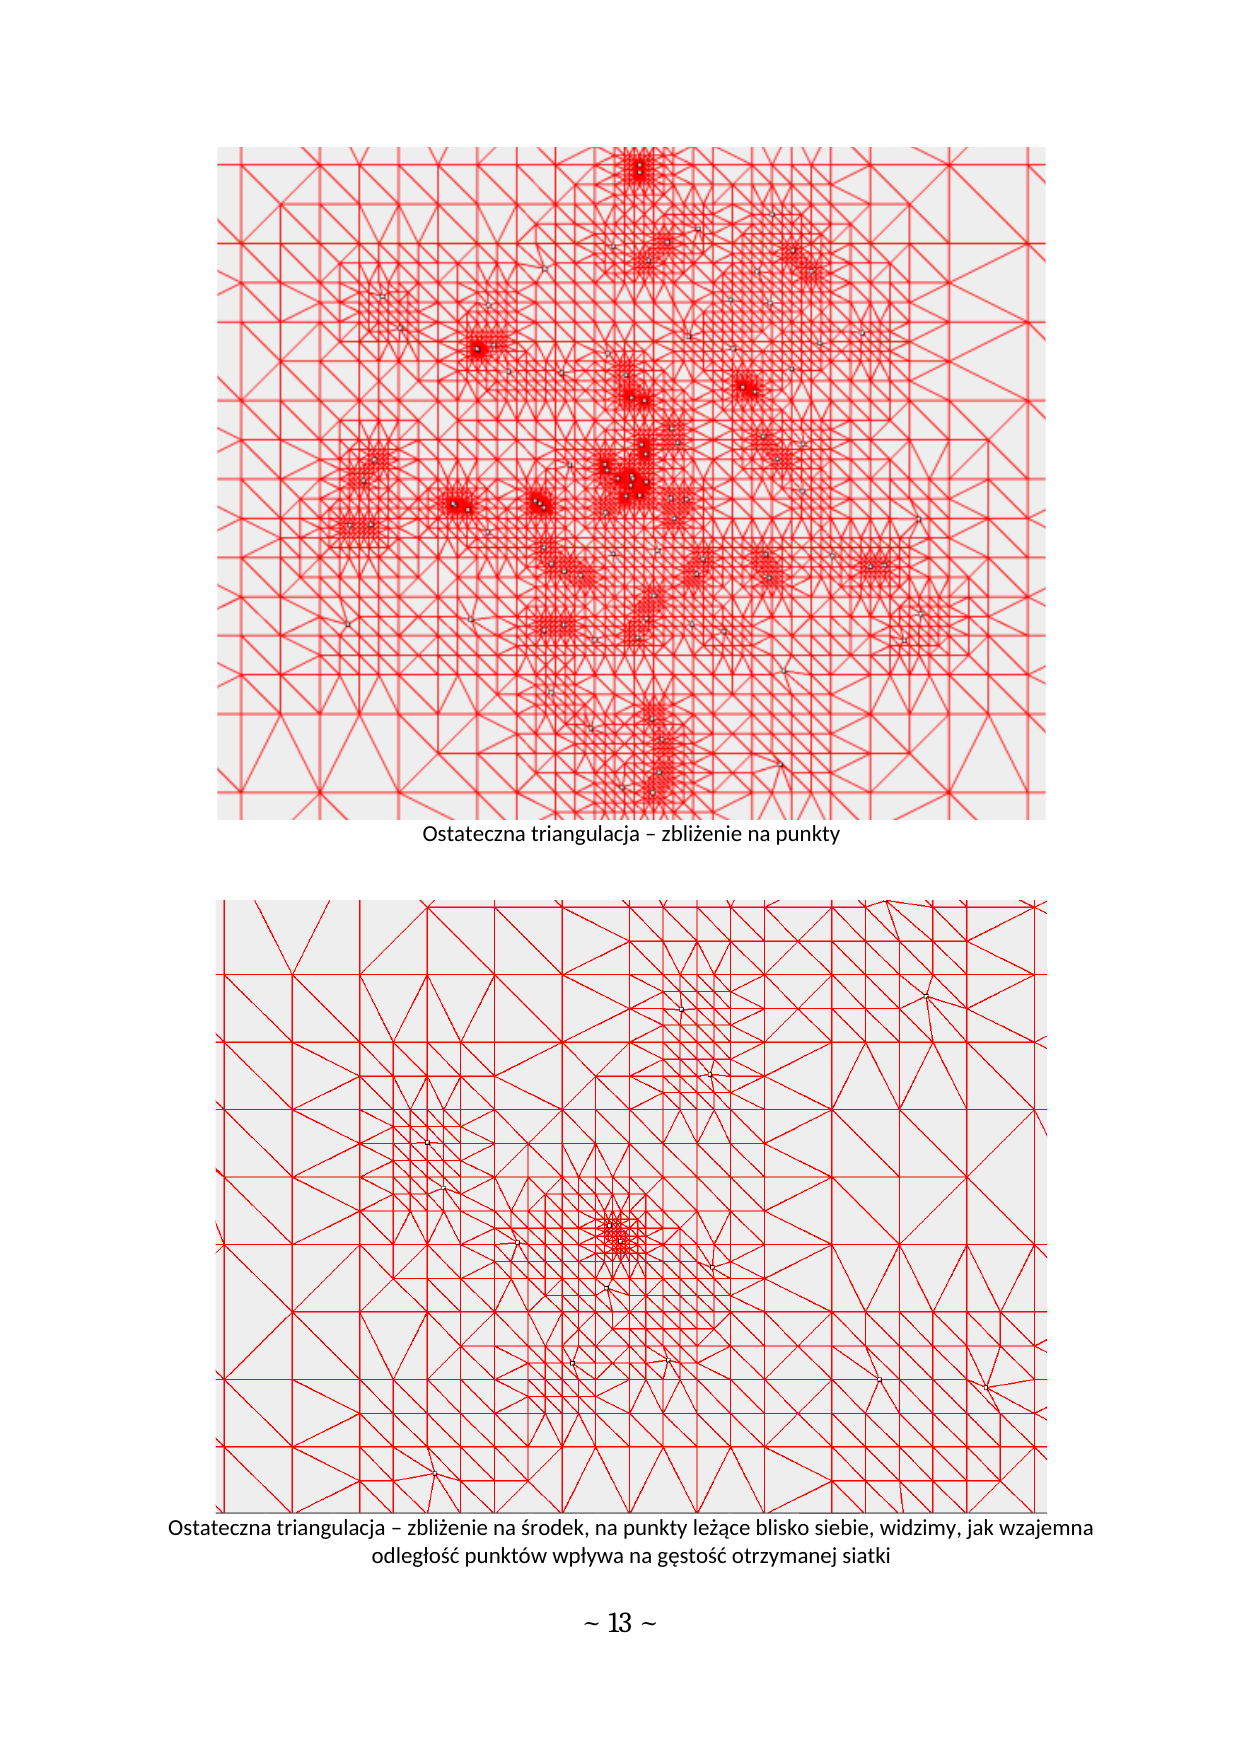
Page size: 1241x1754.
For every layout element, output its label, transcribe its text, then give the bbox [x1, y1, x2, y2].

table_cell Ostateczna triangulacja – zbliżenie na środek, na punkty leżące blisko siebie, widzimy, jak wzajemna odległość punktów wpływa na gęstość otrzymanej siatki [148, 1513, 1115, 1569]
table_header [148, 148, 217, 819]
table_header [1046, 148, 1115, 819]
table_cell Ostateczna triangulacja – zbliżenie na punkty [148, 820, 1115, 847]
table_header [148, 901, 215, 1513]
table_header [1048, 901, 1115, 1513]
